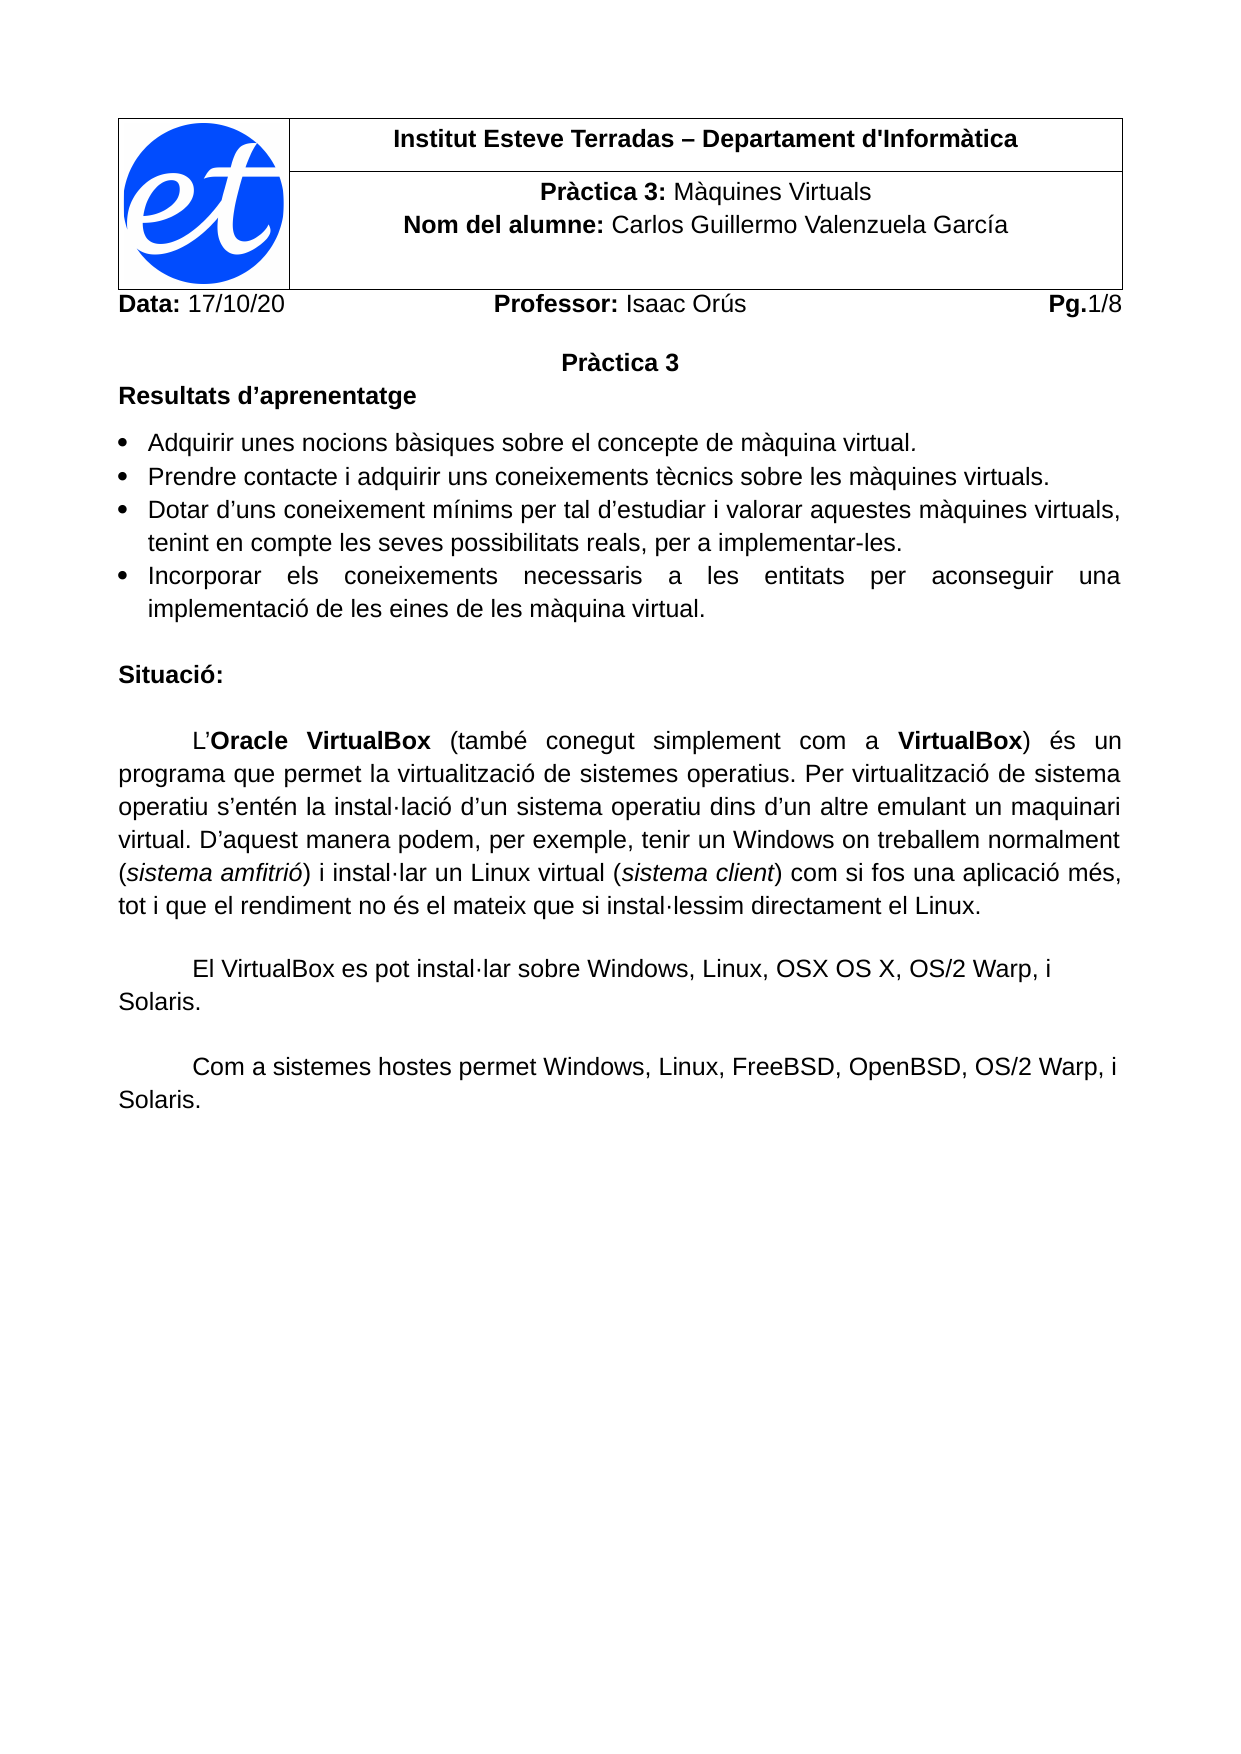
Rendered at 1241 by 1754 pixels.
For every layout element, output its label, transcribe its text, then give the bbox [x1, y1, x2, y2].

text Resultats d’aprenentatge [118, 381, 1122, 409]
picture [123, 123, 284, 284]
list Prendre contacte i adquirir uns coneixements tècnics sobre les màquines virtuals. [118, 461, 1122, 490]
text Com a sistemes hostes permet Windows, Linux, FreeBSD, OpenBSD, OS/2 Warp, i Solaris. [118, 1052, 1122, 1113]
text L’Oracle VirtualBox (també conegut simplement com a VirtualBox) és un programa que permet la virtualització de sistemes operatius. Per virtualització de sistema operatiu s’entén la instal·lació d’un sistema operatiu dins d’un altre emulant un maquinari virtual. D’aquest manera podem, per exemple, tenir un Windows on treballem normalment (sistema amfitrió) i instal·lar un Linux virtual (sistema client) com si fos una aplicació més, tot i que el rendiment no és el mateix que si instal·lessim directament el Linux. [118, 726, 1122, 920]
list Adquirir unes nocions bàsiques sobre el concepte de màquina virtual. [118, 428, 1122, 457]
list Incorporar els coneixements necessaris a les entitats per aconseguir una implementació de les eines de les màquina virtual. [118, 561, 1122, 623]
text El VirtualBox es pot instal·lar sobre Windows, Linux, OSX OS X, OS/2 Warp, i Solaris. [118, 954, 1122, 1016]
text Situació: [118, 660, 1122, 689]
list Dotar d’uns coneixement mínims per tal d’estudiar i valorar aquestes màquines virtuals, tenint en compte les seves possibilitats reals, per a implementar-les. [118, 494, 1122, 556]
text Pràctica 3 [118, 348, 1122, 376]
